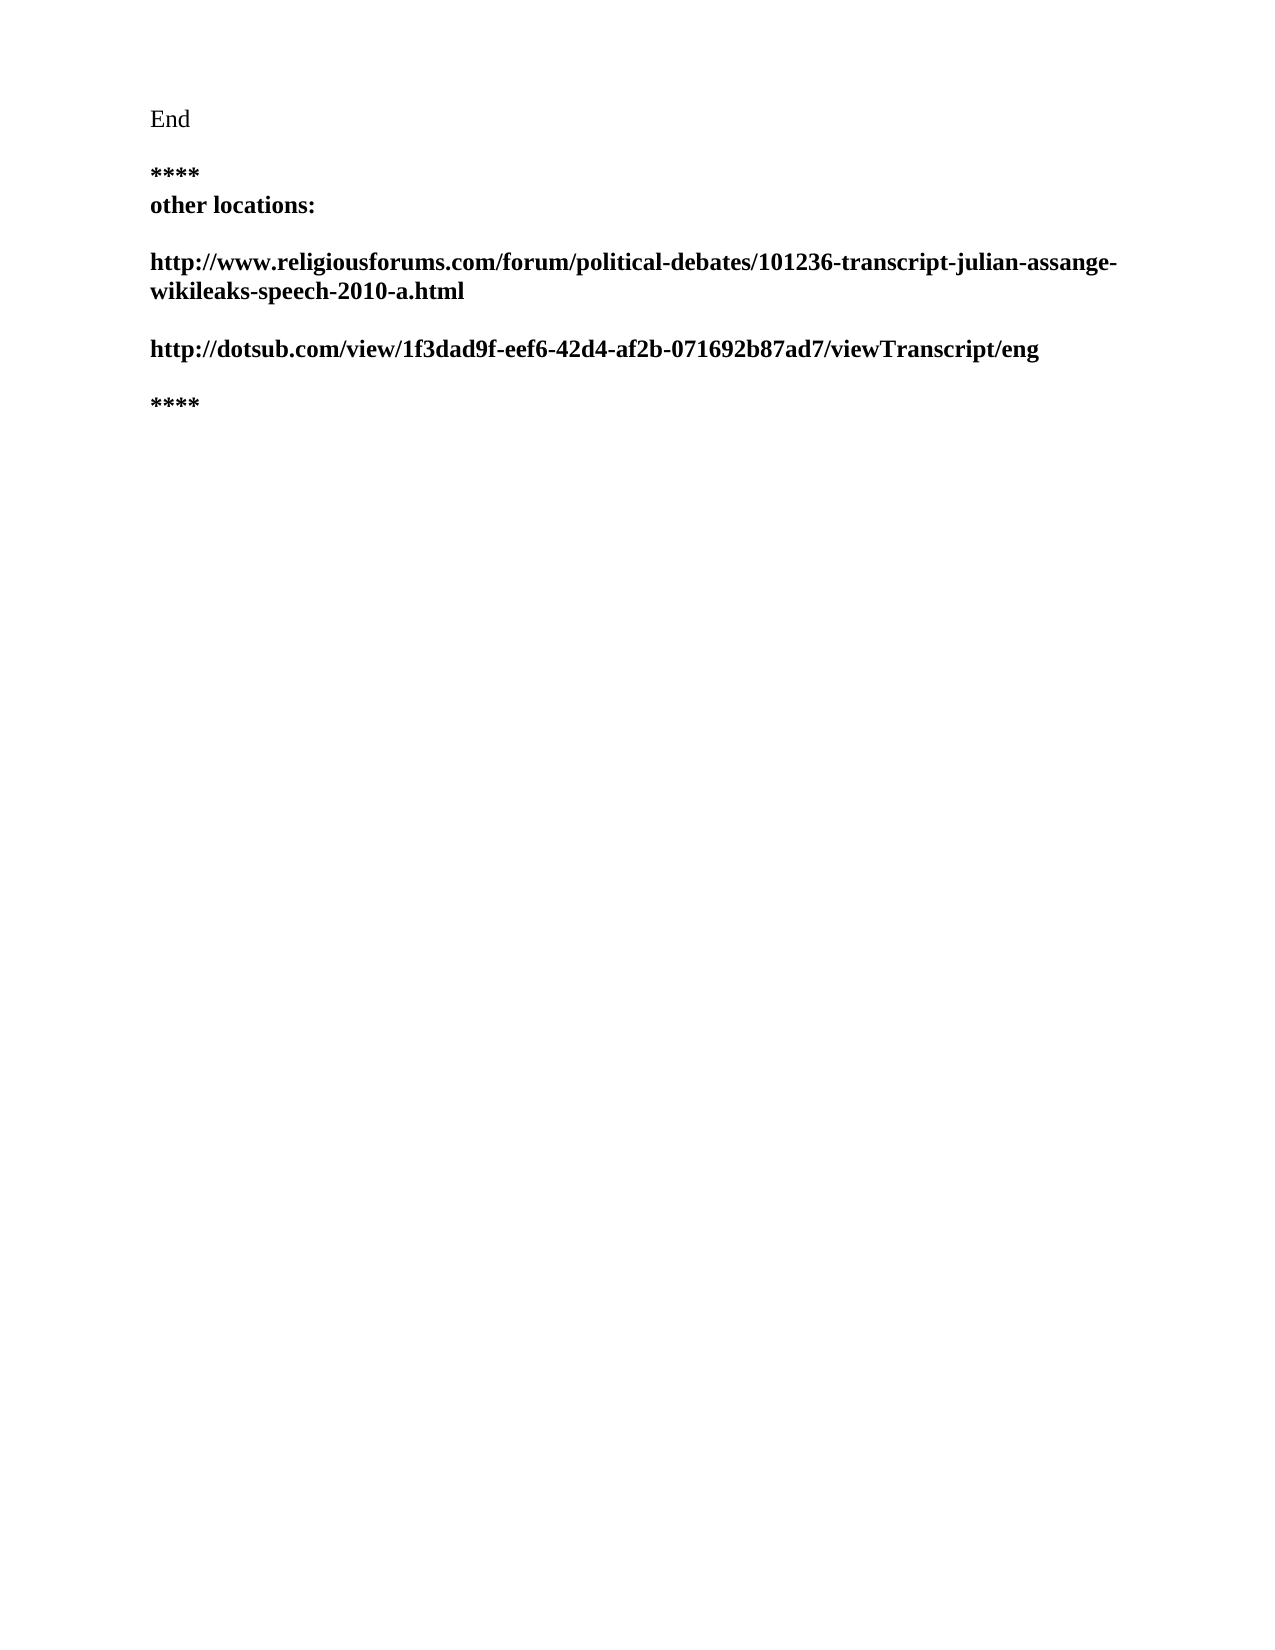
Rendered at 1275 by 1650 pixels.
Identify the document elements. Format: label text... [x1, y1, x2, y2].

text http://www.religiousforums.com/forum/political-debates/101236-transcript-julian-assange-wikileaks-speech-2010-a.html [150, 247, 1125, 305]
text **** [150, 391, 1125, 420]
text other locations: [150, 190, 1125, 219]
text End [150, 104, 1125, 132]
text **** [150, 161, 1125, 190]
text http://dotsub.com/view/1f3dad9f-eef6-42d4-af2b-071692b87ad7/viewTranscript/eng [150, 334, 1125, 362]
